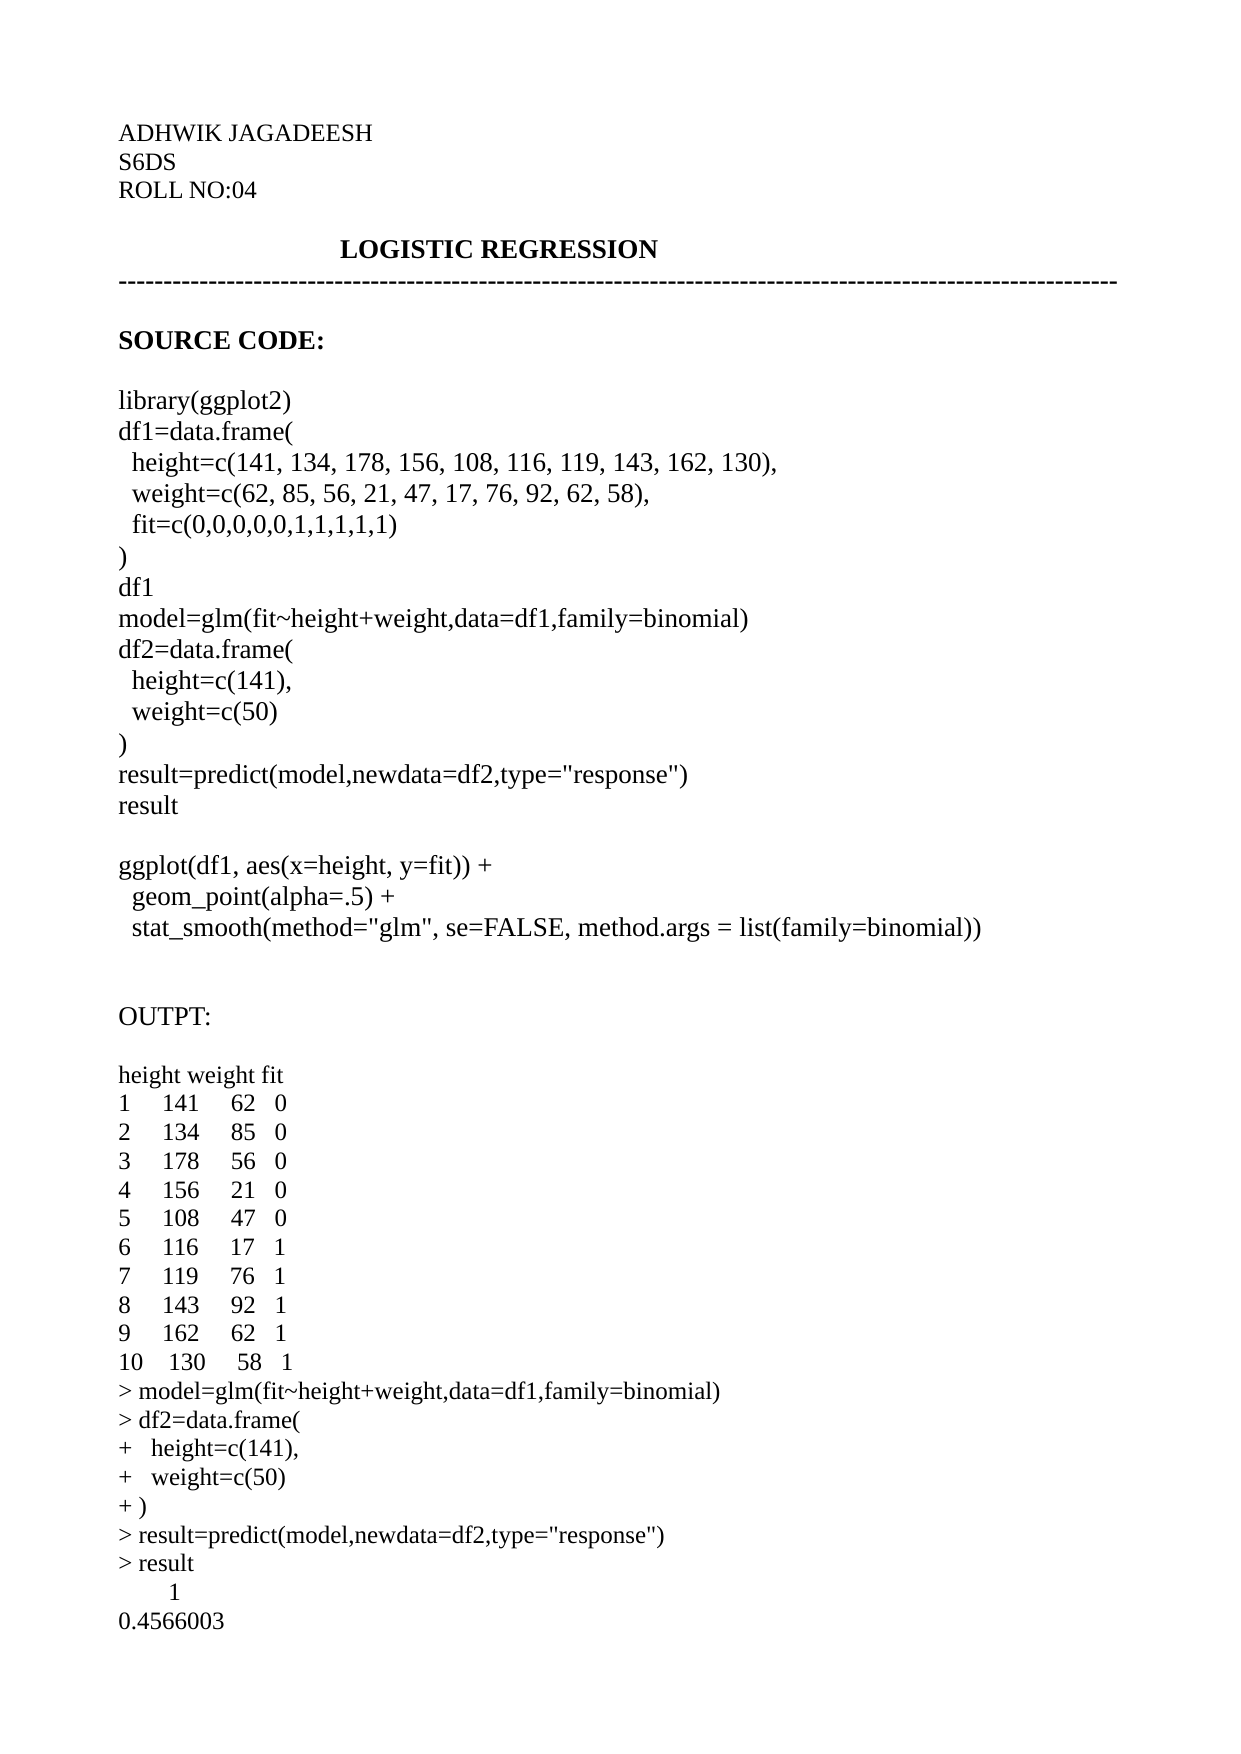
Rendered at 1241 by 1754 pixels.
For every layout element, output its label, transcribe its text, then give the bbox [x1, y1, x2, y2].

text geom_point(alpha=.5) + [118, 880, 1122, 911]
text --------------------------------------------------------------------------------------------------------------- [118, 264, 1122, 295]
text S6DS [118, 147, 1122, 176]
text result [118, 789, 1122, 820]
text ROLL NO:04 [118, 176, 1122, 204]
text height=c(141), [118, 664, 1122, 696]
text ADHWIK JAGADEESH [118, 118, 1122, 147]
text weight=c(62, 85, 56, 21, 47, 17, 76, 92, 62, 58), [118, 477, 1122, 509]
text SOURCE CODE: [118, 324, 1122, 355]
text model=glm(fit~height+weight,data=df1,family=binomial) [118, 602, 1122, 633]
text + ) [118, 1491, 1122, 1520]
text OUTPT: [118, 1000, 1122, 1031]
text > df2=data.frame( [118, 1405, 1122, 1433]
text ) [118, 727, 1122, 758]
text 0.4566003 [118, 1606, 1122, 1635]
text 9 162 62 1 [118, 1318, 1122, 1347]
text df1=data.frame( [118, 415, 1122, 446]
text 7 119 76 1 [118, 1261, 1122, 1290]
text 10 130 58 1 [118, 1347, 1122, 1376]
text 1 141 62 0 [118, 1088, 1122, 1117]
text df2=data.frame( [118, 633, 1122, 664]
text weight=c(50) [118, 696, 1122, 727]
text LOGISTIC REGRESSION [118, 233, 1122, 264]
text 2 134 85 0 [118, 1117, 1122, 1146]
text df1 [118, 571, 1122, 602]
text 6 116 17 1 [118, 1232, 1122, 1261]
text > result=predict(model,newdata=df2,type="response") [118, 1520, 1122, 1548]
text 8 143 92 1 [118, 1290, 1122, 1318]
text 3 178 56 0 [118, 1146, 1122, 1175]
text ) [118, 540, 1122, 571]
text > result [118, 1548, 1122, 1577]
text 5 108 47 0 [118, 1203, 1122, 1232]
text library(ggplot2) [118, 384, 1122, 415]
text result=predict(model,newdata=df2,type="response") [118, 758, 1122, 789]
text fit=c(0,0,0,0,0,1,1,1,1,1) [118, 509, 1122, 540]
text 1 [118, 1577, 1122, 1606]
text height weight fit [118, 1060, 1122, 1088]
text ggplot(df1, aes(x=height, y=fit)) + [118, 849, 1122, 880]
text > model=glm(fit~height+weight,data=df1,family=binomial) [118, 1376, 1122, 1405]
text height=c(141, 134, 178, 156, 108, 116, 119, 143, 162, 130), [118, 446, 1122, 477]
text + height=c(141), [118, 1433, 1122, 1462]
text + weight=c(50) [118, 1462, 1122, 1491]
text 4 156 21 0 [118, 1175, 1122, 1203]
text stat_smooth(method="glm", se=FALSE, method.args = list(family=binomial)) [118, 911, 1122, 942]
